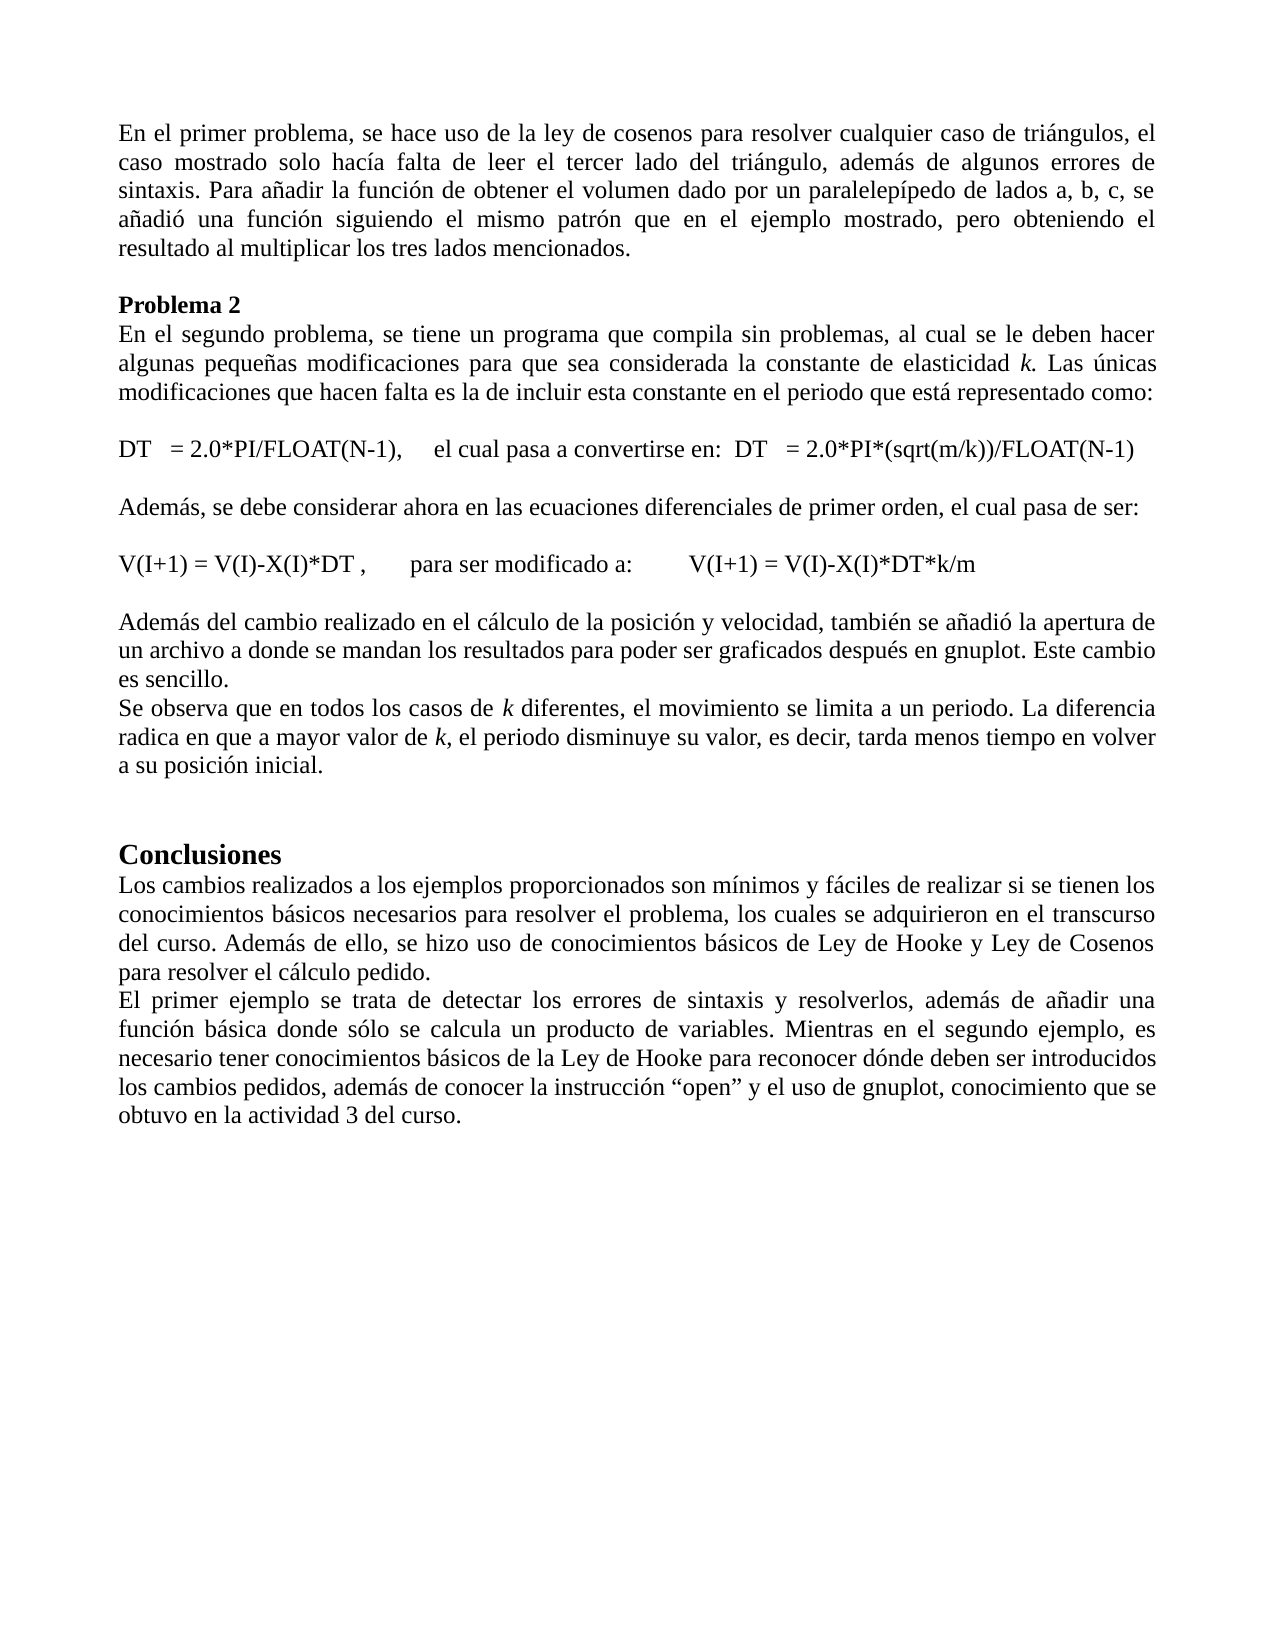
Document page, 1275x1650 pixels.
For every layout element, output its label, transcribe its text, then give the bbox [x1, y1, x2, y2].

text En el primer problema, se hace uso de la ley de cosenos para resolver cualquier caso de triángulos, el caso mostrado solo hacía falta de leer el tercer lado del triángulo, además de algunos errores de sintaxis. Para añadir la función de obtener el volumen dado por un paralelepípedo de lados a, b, c, se añadió una función siguiendo el mismo patrón que en el ejemplo mostrado, pero obteniendo el resultado al multiplicar los tres lados mencionados. [118, 118, 1157, 262]
text Conclusiones [118, 837, 1157, 870]
text Además, se debe considerar ahora en las ecuaciones diferenciales de primer orden, el cual pasa de ser: [118, 492, 1157, 521]
text Los cambios realizados a los ejemplos proporcionados son mínimos y fáciles de realizar si se tienen los conocimientos básicos necesarios para resolver el problema, los cuales se adquirieron en el transcurso del curso. Además de ello, se hizo uso de conocimientos básicos de Ley de Hooke y Ley de Cosenos para resolver el cálculo pedido. [118, 870, 1157, 985]
text V(I+1) = V(I)-X(I)*DT , para ser modificado a: V(I+1) = V(I)-X(I)*DT*k/m [118, 549, 1157, 578]
text Se observa que en todos los casos de k diferentes, el movimiento se limita a un periodo. La diferencia radica en que a mayor valor de k, el periodo disminuye su valor, es decir, tarda menos tiempo en volver a su posición inicial. [118, 693, 1157, 779]
text El primer ejemplo se trata de detectar los errores de sintaxis y resolverlos, además de añadir una función básica donde sólo se calcula un producto de variables. Mientras en el segundo ejemplo, es necesario tener conocimientos básicos de la Ley de Hooke para reconocer dónde deben ser introducidos los cambios pedidos, además de conocer la instrucción “open” y el uso de gnuplot, conocimiento que se obtuvo en la actividad 3 del curso. [118, 985, 1157, 1129]
text Problema 2 [118, 291, 1157, 319]
text En el segundo problema, se tiene un programa que compila sin problemas, al cual se le deben hacer algunas pequeñas modificaciones para que sea considerada la constante de elasticidad k. Las únicas modificaciones que hacen falta es la de incluir esta constante en el periodo que está representado como: [118, 319, 1157, 406]
text Además del cambio realizado en el cálculo de la posición y velocidad, también se añadió la apertura de un archivo a donde se mandan los resultados para poder ser graficados después en gnuplot. Este cambio es sencillo. [118, 607, 1157, 693]
text DT = 2.0*PI/FLOAT(N-1), el cual pasa a convertirse en: DT = 2.0*PI*(sqrt(m/k))/FLOAT(N-1) [118, 434, 1157, 463]
